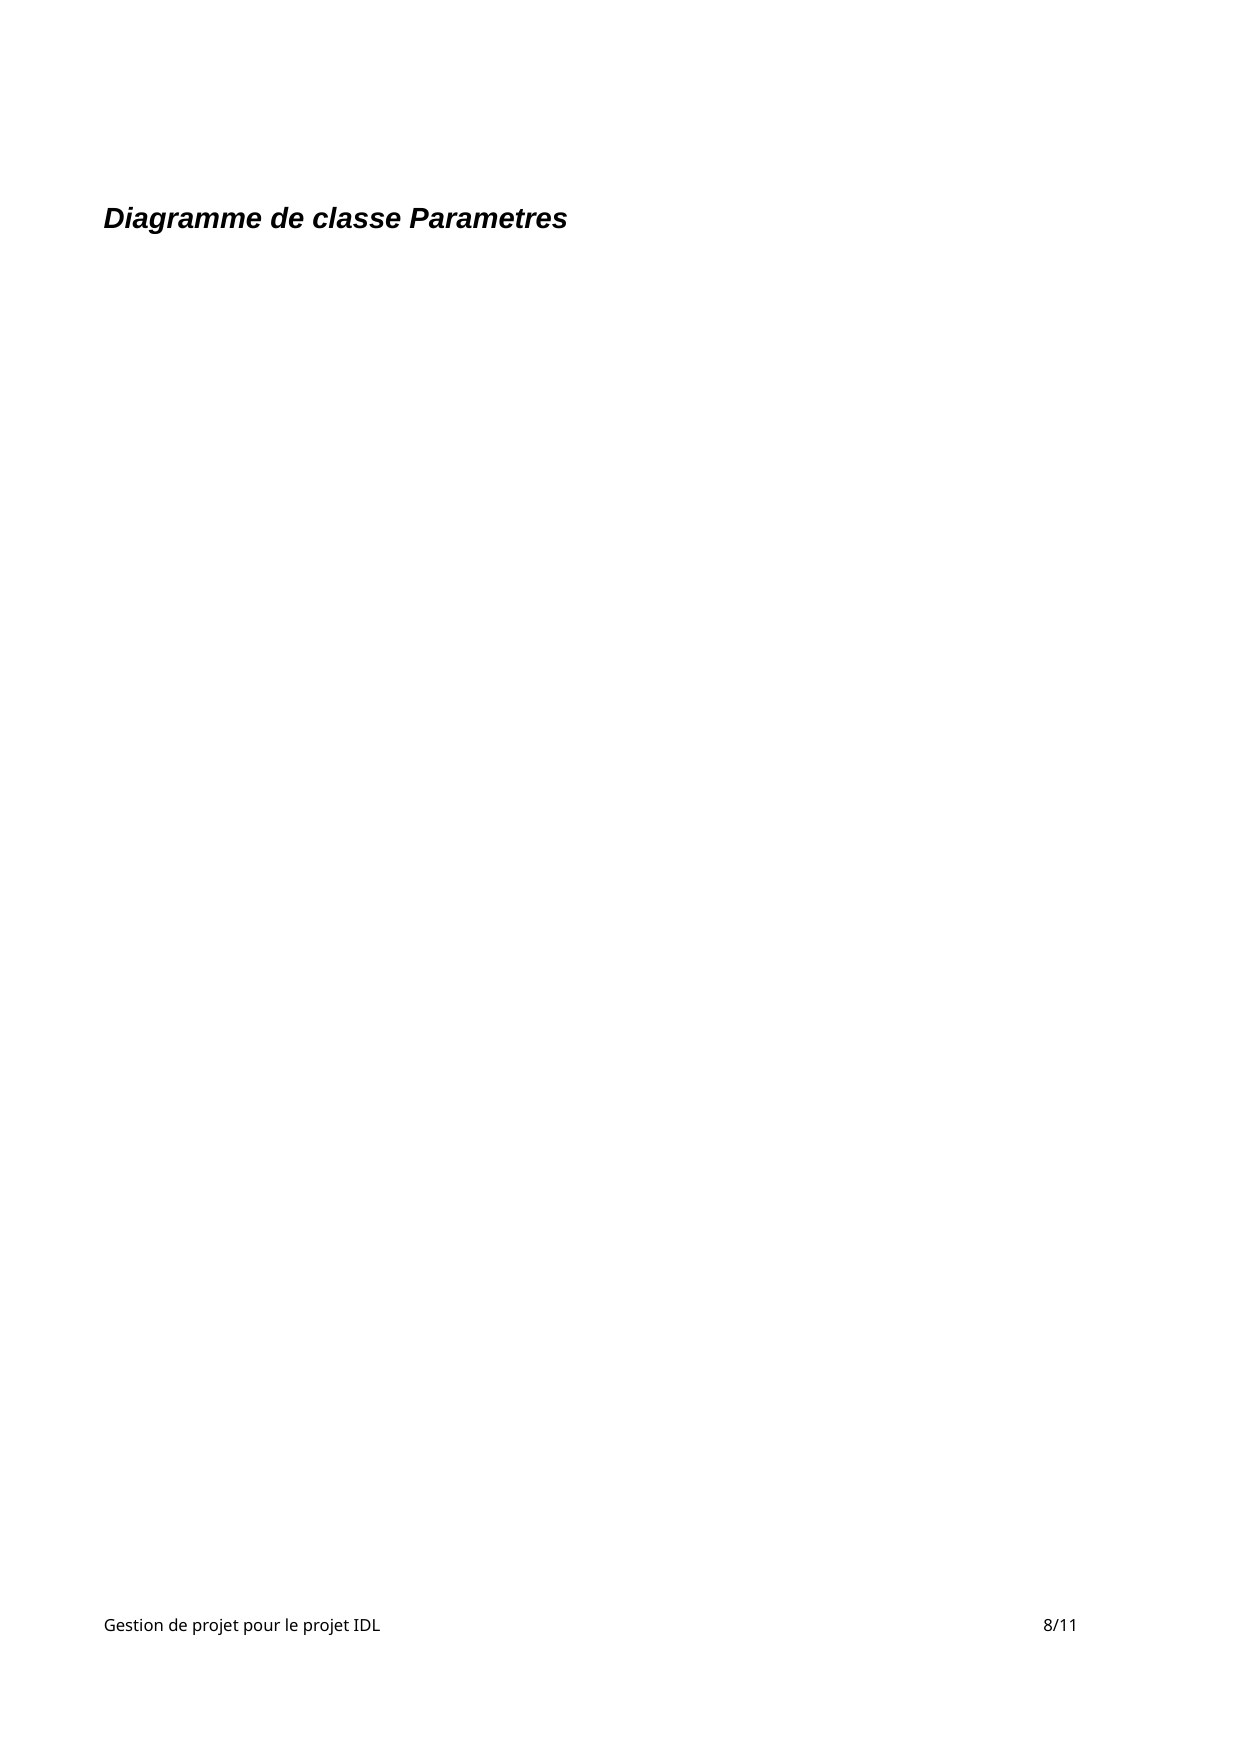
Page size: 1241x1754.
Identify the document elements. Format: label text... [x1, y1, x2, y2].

subtitle Diagramme de classe Parametres [103, 201, 1078, 235]
